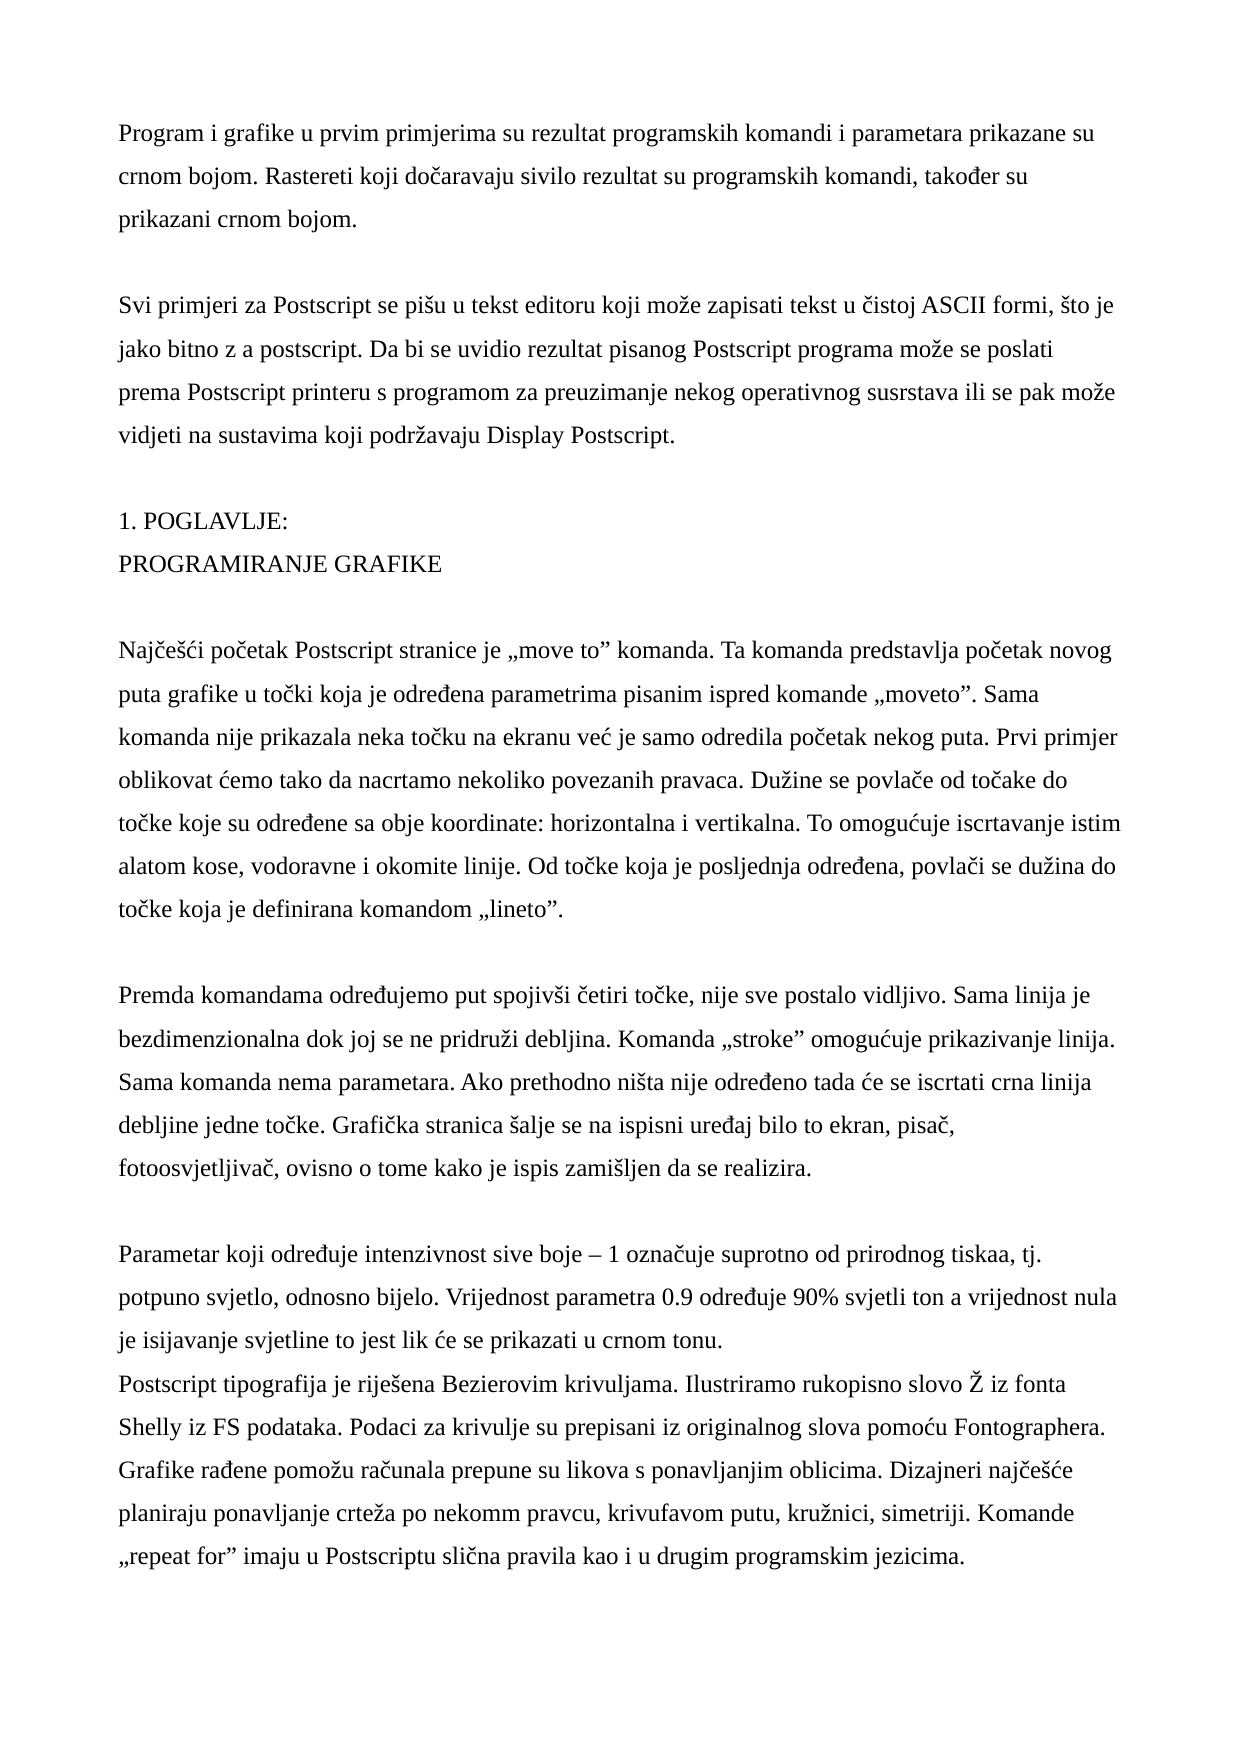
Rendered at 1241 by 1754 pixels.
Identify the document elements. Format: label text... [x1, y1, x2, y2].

text Premda komandama određujemo put spojivši četiri točke, nije sve postalo vidljivo. Sama linija je bezdimenzionalna dok joj se ne pridruži debljina. Komanda „stroke” omogućuje prikazivanje linija. Sama komanda nema parametara. Ako prethodno ništa nije određeno tada će se iscrtati crna linija debljine jedne točke. Grafička stranica šalje se na ispisni uređaj bilo to ekran, pisač, fotoosvjetljivač, ovisno o tome kako je ispis zamišljen da se realizira. [118, 981, 1122, 1182]
text Svi primjeri za Postscript se pišu u tekst editoru koji može zapisati tekst u čistoj ASCII formi, što je jako bitno z a postscript. Da bi se uvidio rezultat pisanog Postscript programa može se poslati prema Postscript printeru s programom za preuzimanje nekog operativnog susrstava ili se pak može vidjeti na sustavima koji podržavaju Display Postscript. [118, 291, 1122, 449]
text PROGRAMIRANJE GRAFIKE [118, 549, 1122, 578]
text Program i grafike u prvim primjerima su rezultat programskih komandi i parametara prikazane su crnom bojom. Rastereti koji dočaravaju sivilo rezultat su programskih komandi, također su prikazani crnom bojom. [118, 118, 1122, 233]
text 1. POGLAVLJE: [118, 506, 1122, 535]
text Najčešći početak Postscript stranice je „move to” komanda. Ta komanda predstavlja početak novog puta grafike u točki koja je određena parametrima pisanim ispred komande „moveto”. Sama komanda nije prikazala neka točku na ekranu već je samo odredila početak nekog puta. Prvi primjer oblikovat ćemo tako da nacrtamo nekoliko povezanih pravaca. Dužine se povlače od točake do točke koje su određene sa obje koordinate: horizontalna i vertikalna. To omogućuje iscrtavanje istim alatom kose, vodoravne i okomite linije. Od točke koja je posljednja određena, povlači se dužina do točke koja je definirana komandom „lineto”. [118, 636, 1122, 923]
text Postscript tipografija je riješena Bezierovim krivuljama. Ilustriramo rukopisno slovo Ž iz fonta Shelly iz FS podataka. Podaci za krivulje su prepisani iz originalnog slova pomoću Fontographera. Grafike rađene pomožu računala prepune su likova s ponavljanjim oblicima. Dizajneri najčešće planiraju ponavljanje crteža po nekomm pravcu, krivufavom putu, kružnici, simetriji. Komande „repeat for” imaju u Postscriptu slična pravila kao i u drugim programskim jezicima. [118, 1369, 1122, 1570]
text Parametar koji određuje intenzivnost sive boje – 1 označuje suprotno od prirodnog tiskaa, tj. potpuno svjetlo, odnosno bijelo. Vrijednost parametra 0.9 određuje 90% svjetli ton a vrijednost nula je isijavanje svjetline to jest lik će se prikazati u crnom tonu. [118, 1239, 1122, 1354]
